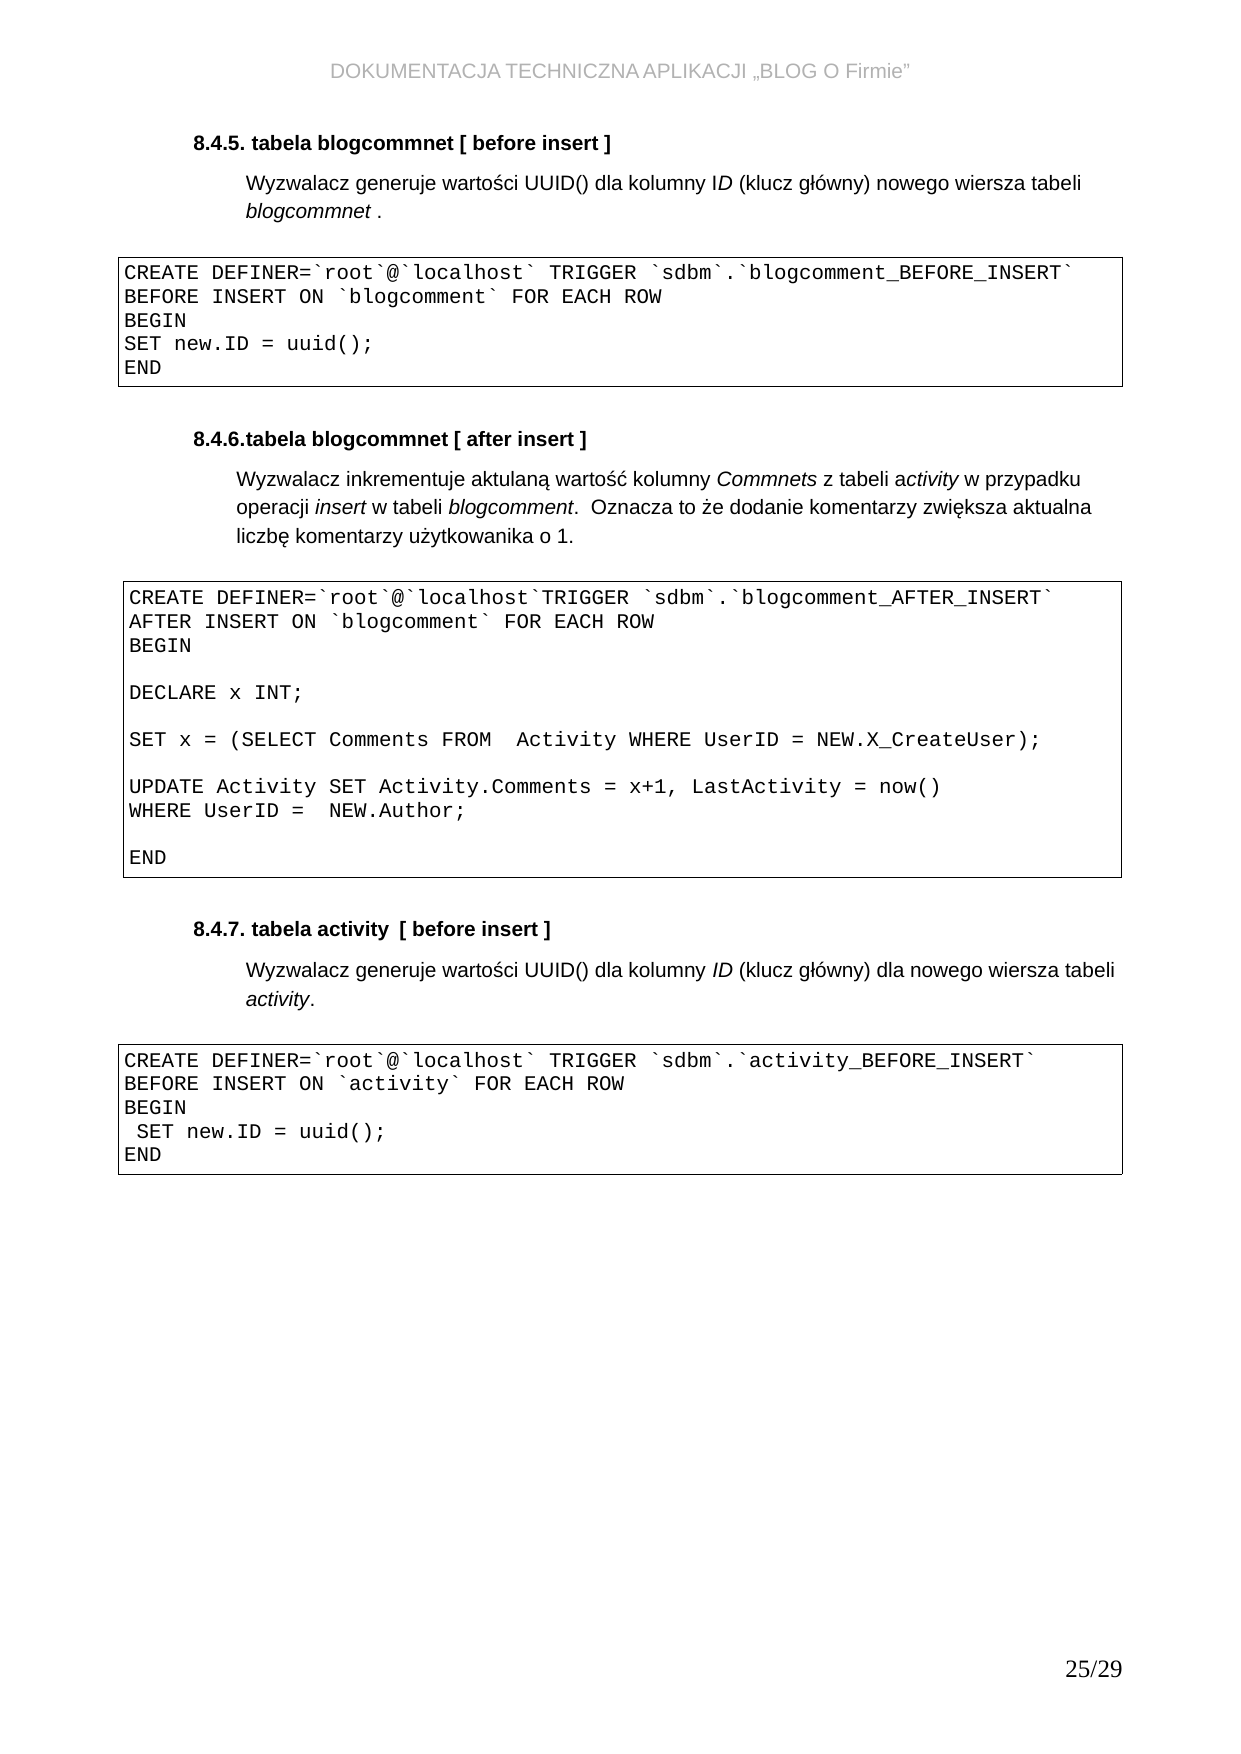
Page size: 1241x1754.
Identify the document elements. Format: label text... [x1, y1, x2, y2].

list Tabela Activity [ BEFORE INSERT ] [193, 917, 1122, 941]
table_header CREATE DEFINER=`root`@`localhost` TRIGGER `sdbm`.`blogcomment_BEFORE_INSERT` BEFORE INSERT ON `blogcomment` FOR EACH ROW BEGIN SET new.ID = uuid(); END [119, 258, 1122, 386]
list Wyzwalacz generuje wartości UUID() dla kolumny ID (klucz główny) nowego wiersza tabeli BlogCommnet . [193, 170, 1122, 223]
list Wyzwalacz inkrementuje aktulaną wartość kolumny Commnets z tabeli activity w przypadku operacji insert w tabeli BlogComment. Oznacza to że dodanie komentarzy zwiększa aktualna liczbę komentarzy użytkowanika o 1. [171, 466, 1122, 548]
list Tabela BlogCommnet [ before INSERT ] [193, 130, 1122, 154]
table_header CREATE DEFINER=`root`@`localhost` TRIGGER `sdbm`.`activity_BEFORE_INSERT` BEFORE INSERT ON `activity` FOR EACH ROW BEGIN SET new.ID = uuid(); END [119, 1045, 1122, 1174]
list Wyzwalacz generuje wartości UUID() dla kolumny ID (klucz główny) dla nowego wiersza tabeli activity. [193, 958, 1122, 1010]
table_header CREATE DEFINER=`root`@`localhost`TRIGGER `sdbm`.`blogcomment_AFTER_INSERT` AFTER INSERT ON `blogcomment` FOR EACH ROW BEGIN DECLARE x INT; SET x = (SELECT Comments FROM Activity WHERE UserID = NEW.X_CreateUser); UPDATE Activity SET Activity.Comments = x+1, LastActivity = now() WHERE UserID = NEW.Author; END [124, 582, 1121, 877]
list Tabela BlogCommnet [ AFTER INSERT ] [193, 426, 1122, 450]
